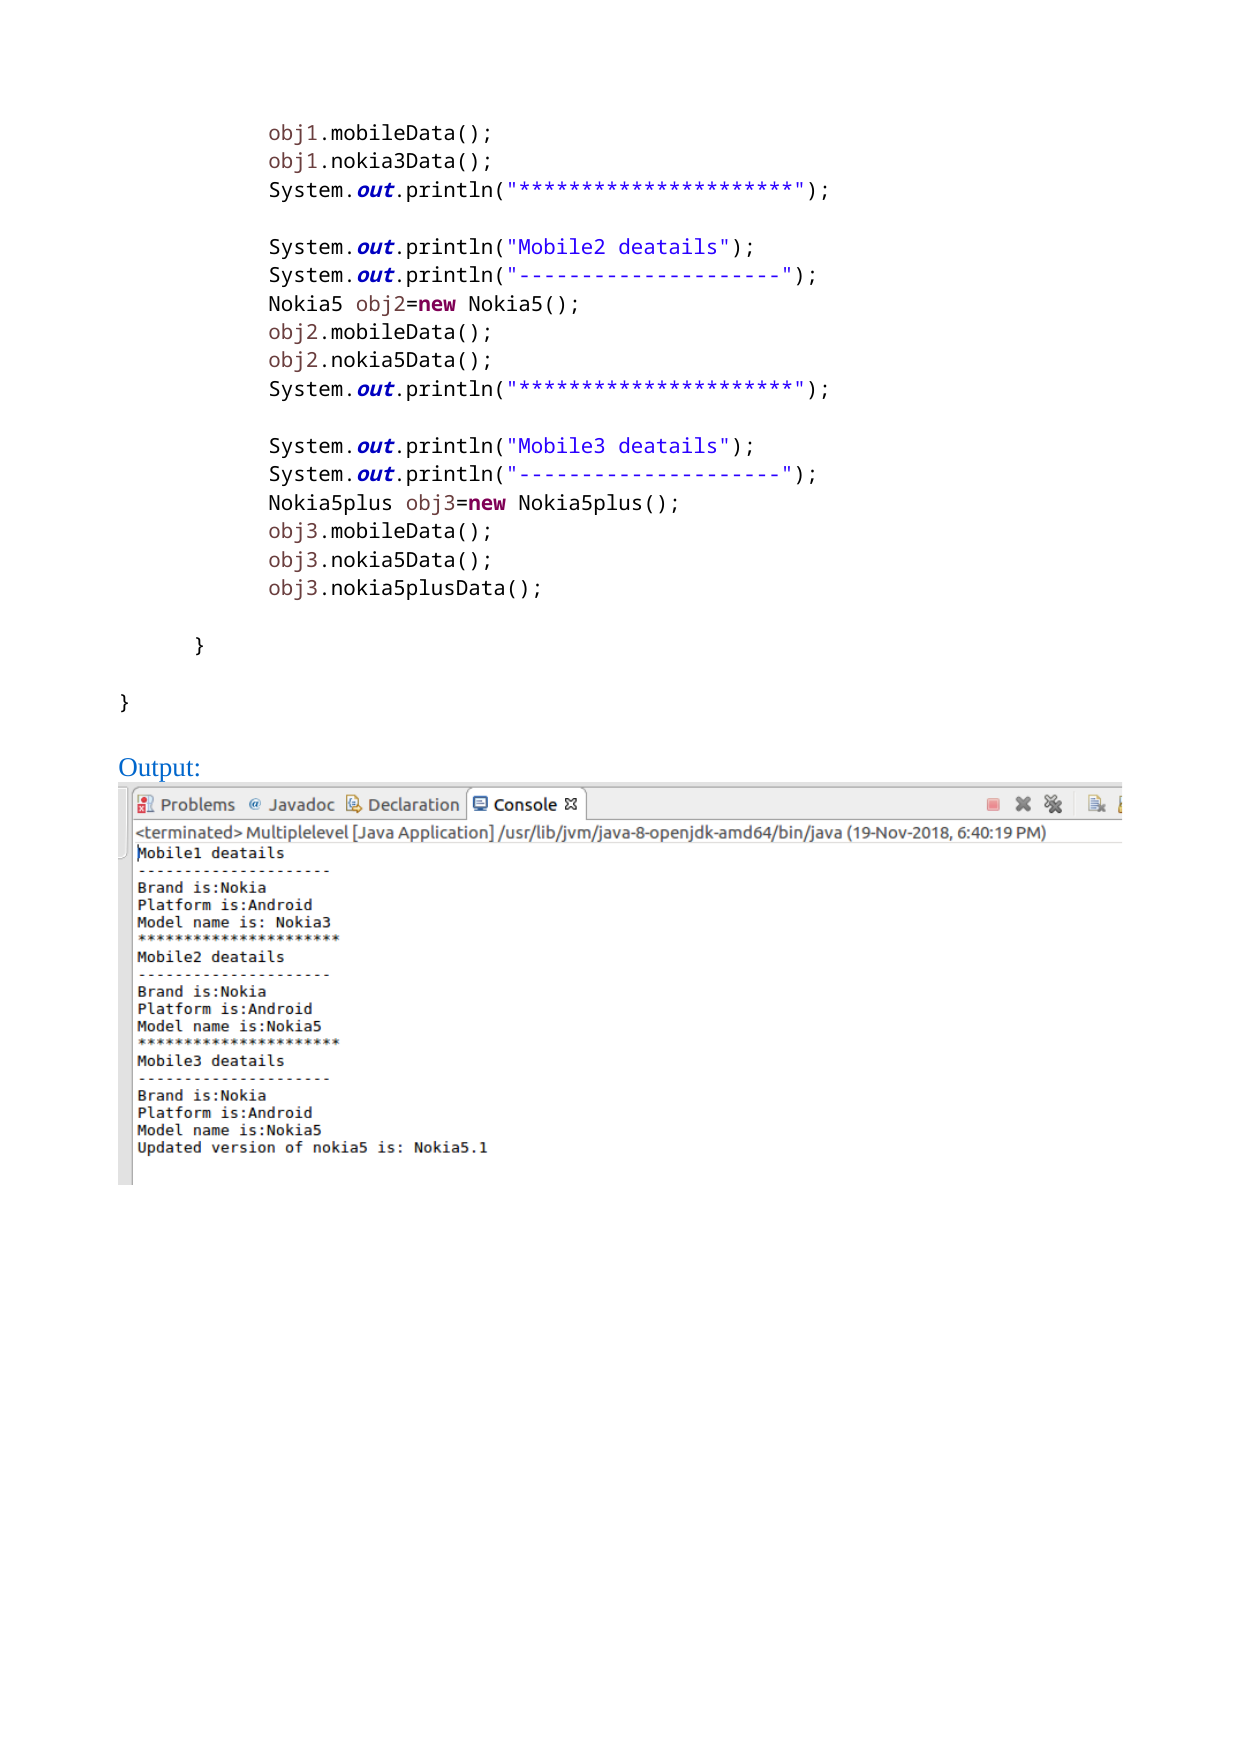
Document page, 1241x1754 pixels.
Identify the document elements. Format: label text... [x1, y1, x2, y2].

picture [118, 782, 1123, 1185]
text Nokia5 obj2=new Nokia5(); [118, 289, 1122, 317]
text System.out.println("Mobile2 deatails"); [118, 232, 1122, 260]
text } [118, 687, 1122, 715]
text System.out.println("**********************"); [118, 374, 1122, 402]
text obj3.nokia5Data(); [118, 545, 1122, 573]
text System.out.println("---------------------"); [118, 260, 1122, 289]
text Output: [118, 751, 1122, 782]
text } [118, 630, 1122, 658]
text System.out.println("**********************"); [118, 175, 1122, 203]
text obj2.nokia5Data(); [118, 346, 1122, 374]
text System.out.println("Mobile3 deatails"); [118, 431, 1122, 459]
text obj1.mobileData(); [118, 118, 1122, 147]
text Nokia5plus obj3=new Nokia5plus(); [118, 488, 1122, 516]
text System.out.println("---------------------"); [118, 459, 1122, 488]
text obj3.mobileData(); [118, 516, 1122, 545]
text obj2.mobileData(); [118, 317, 1122, 346]
text obj1.nokia3Data(); [118, 147, 1122, 175]
text obj3.nokia5plusData(); [118, 573, 1122, 602]
